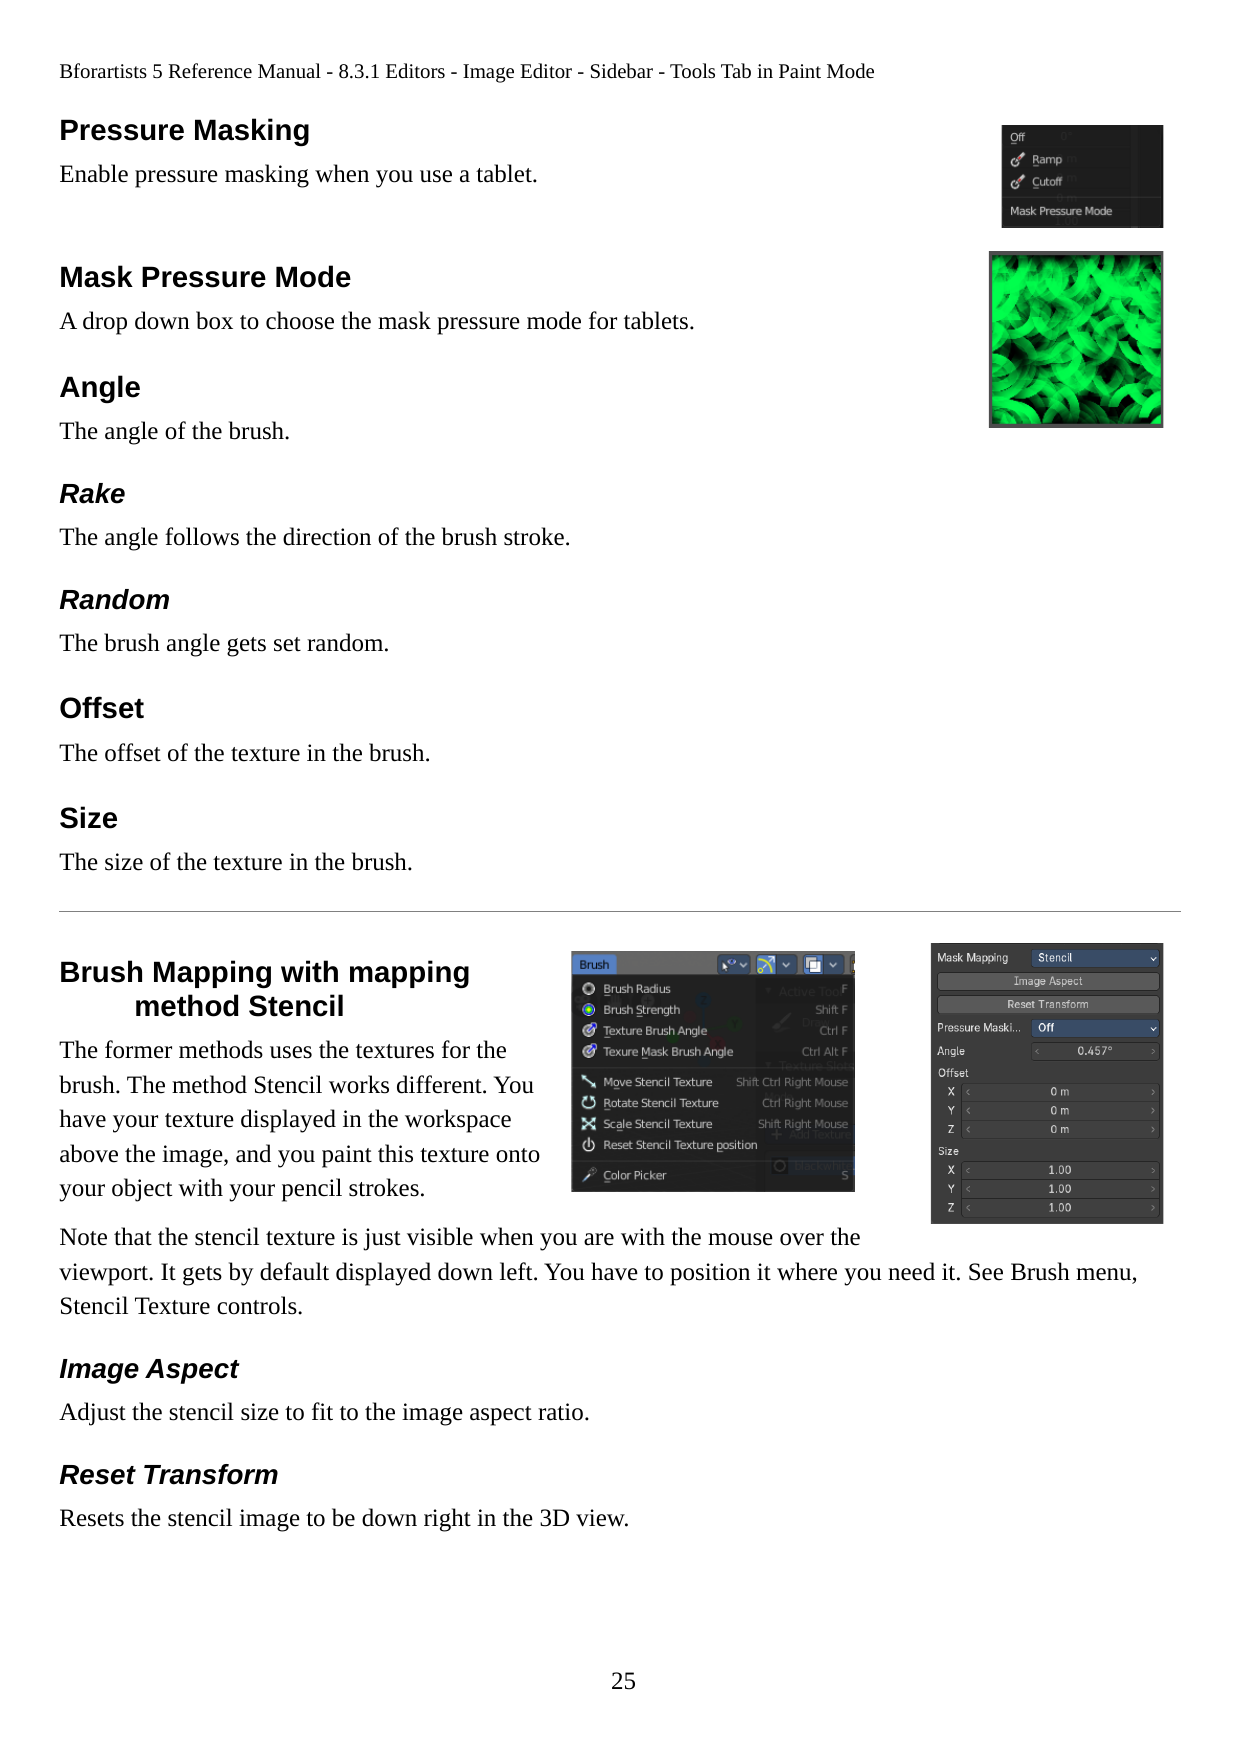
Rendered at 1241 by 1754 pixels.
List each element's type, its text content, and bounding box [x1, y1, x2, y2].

subtitle Reset Transform [59, 1459, 1181, 1491]
subtitle Offset [59, 691, 1181, 725]
subtitle Mask Pressure Mode [59, 260, 988, 293]
text The angle follows the direction of the brush stroke. [59, 522, 1181, 551]
subtitle Size [59, 801, 1181, 835]
text Adjust the stencil size to fit to the image aspect ratio. [59, 1397, 1181, 1426]
subtitle Pressure Masking [59, 113, 1181, 146]
picture [988, 251, 1164, 428]
text The size of the texture in the brush. [59, 847, 1181, 876]
text A drop down box to choose the mask pressure mode for tablets. [59, 306, 988, 335]
subtitle Brush Mapping with mapping method Stencil [59, 955, 571, 1023]
subtitle [1164, 369, 1181, 403]
text Note that the stencil texture is just visible when you are with the mouse over the viewport. It gets by default displayed down left. You have to position it where you need it. See Brush menu, Stencil Texture controls. [59, 1222, 1181, 1320]
text Enable pressure masking when you use a tablet. [59, 159, 1001, 188]
text The brush angle gets set random. [59, 628, 1181, 656]
subtitle Angle [59, 369, 988, 403]
picture [1001, 125, 1164, 228]
subtitle [1164, 955, 1181, 1023]
text The offset of the texture in the brush. [59, 738, 1181, 766]
text The former methods uses the textures for the brush. The method Stencil works different. You have your texture displayed in the workspace above the image, and you paint this texture onto your object with your pencil strokes. [59, 1035, 930, 1202]
subtitle Image Aspect [59, 1353, 1181, 1385]
picture [930, 943, 1164, 1224]
subtitle [1164, 260, 1181, 293]
text The angle of the brush. [59, 416, 1181, 444]
subtitle Rake [59, 477, 1181, 509]
subtitle Random [59, 583, 1181, 615]
picture [571, 951, 855, 1192]
text Resets the stencil image to be down right in the 3D view. [59, 1503, 1181, 1532]
subtitle [855, 955, 930, 1023]
